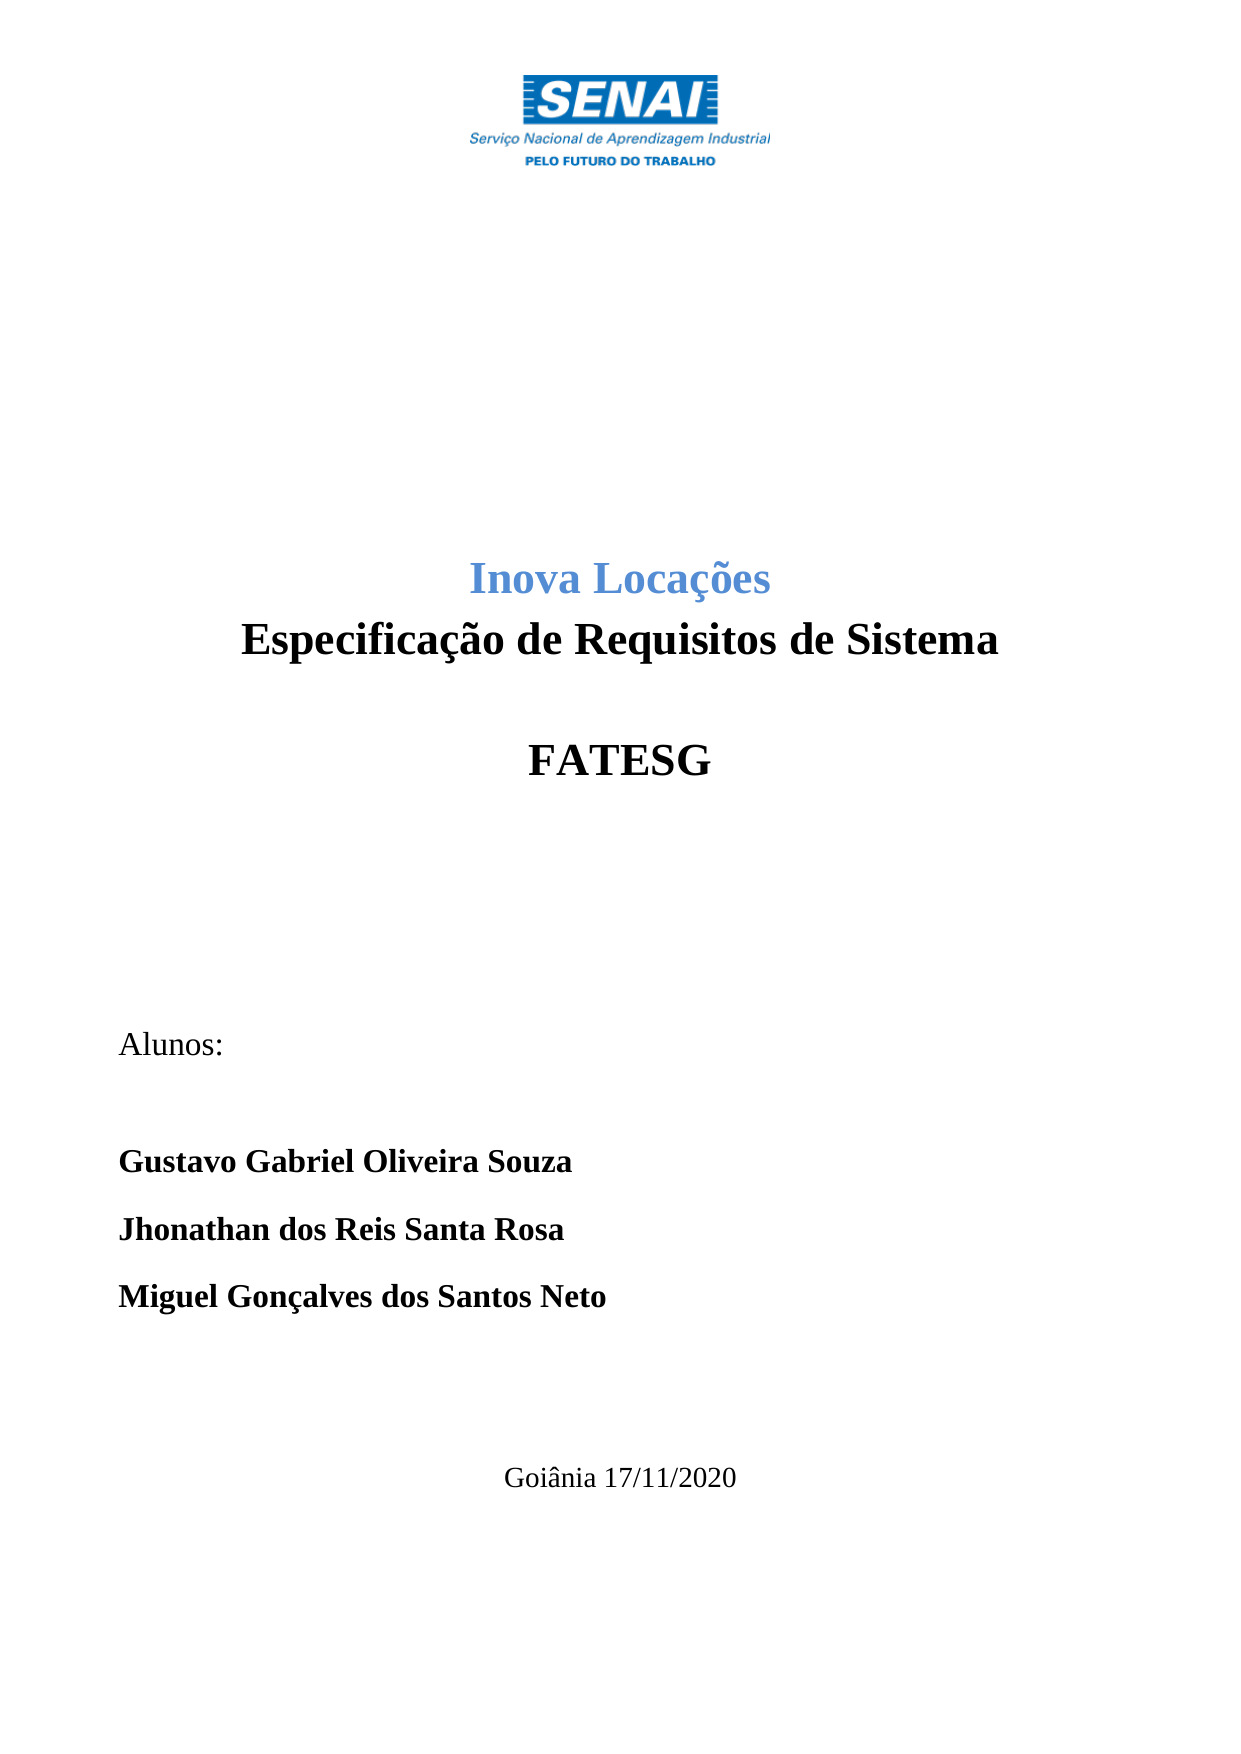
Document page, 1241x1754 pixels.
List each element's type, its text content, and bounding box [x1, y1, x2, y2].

text Goiânia 17/11/2020 [118, 1460, 1122, 1493]
picture [470, 75, 770, 166]
text FATESG [118, 733, 1122, 785]
text Miguel Gonçalves dos Santos Neto [118, 1277, 1122, 1315]
text Gustavo Gabriel Oliveira Souza [118, 1142, 1122, 1180]
text Jhonathan dos Reis Santa Rosa [118, 1209, 1122, 1248]
text Alunos: [118, 1024, 1122, 1063]
text Inova Locações [118, 551, 1122, 604]
text Especificação de Requisitos de Sistema [118, 612, 1122, 664]
